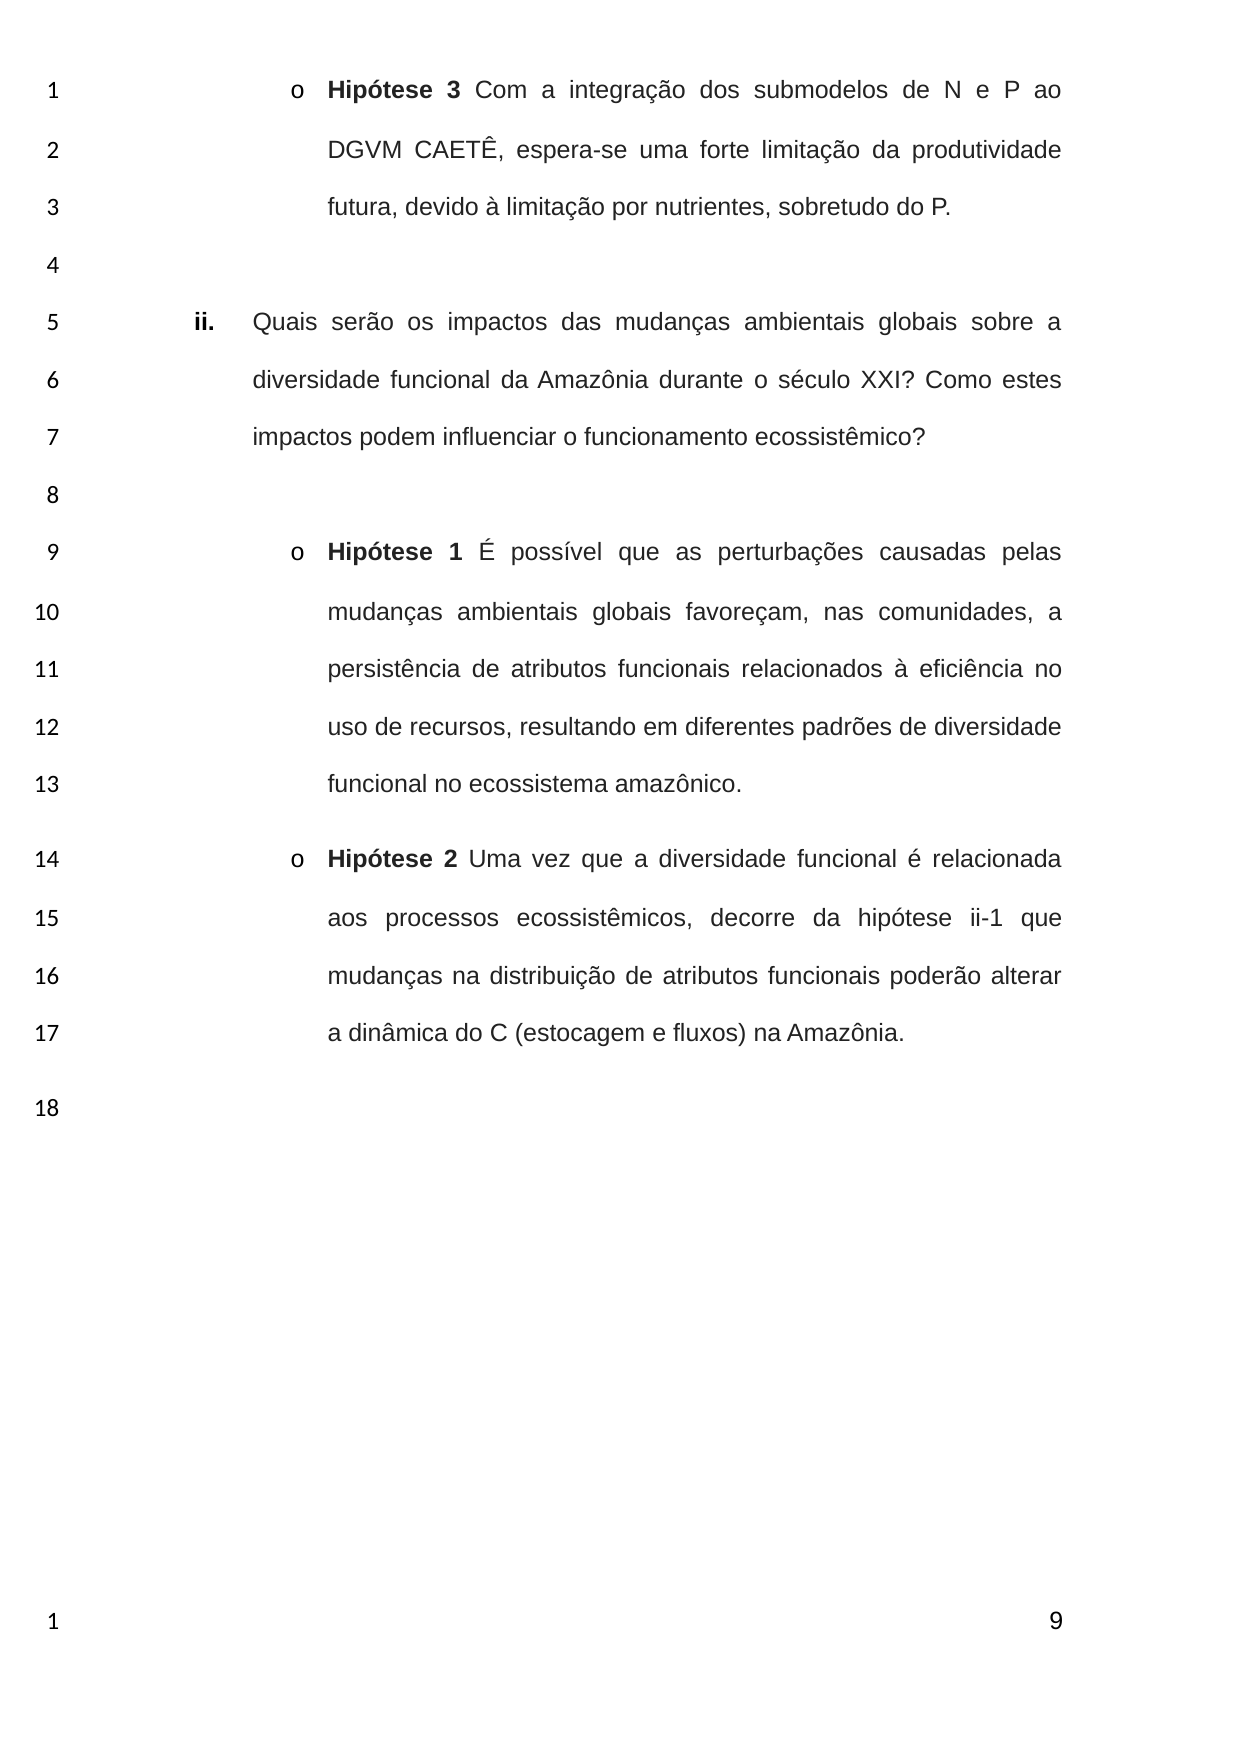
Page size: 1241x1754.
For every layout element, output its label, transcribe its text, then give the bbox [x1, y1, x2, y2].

list Hipótese 3 Com a integração dos submodelos de N e P ao DGVM CAETÊ, espera-se uma forte limitação da produtividade futura, devido à limitação por nutrientes, sobretudo do P. [290, 75, 1063, 221]
list Hipótese 2 Uma vez que a diversidade funcional é relacionada aos processos ecossistêmicos, decorre da hipótese ii-1 que mudanças na distribuição de atributos funcionais poderão alterar a dinâmica do C (estocagem e fluxos) na Amazônia. [290, 843, 1063, 1047]
list Hipótese 1 É possível que as perturbações causadas pelas mudanças ambientais globais favoreçam, nas comunidades, a persistência de atributos funcionais relacionados à eficiência no uso de recursos, resultando em diferentes padrões de diversidade funcional no ecossistema amazônico. [290, 537, 1063, 798]
list Quais serão os impactos das mudanças ambientais globais sobre a diversidade funcional da Amazônia durante o século XXI? Como estes impactos podem influenciar o funcionamento ecossistêmico? [215, 307, 1063, 451]
